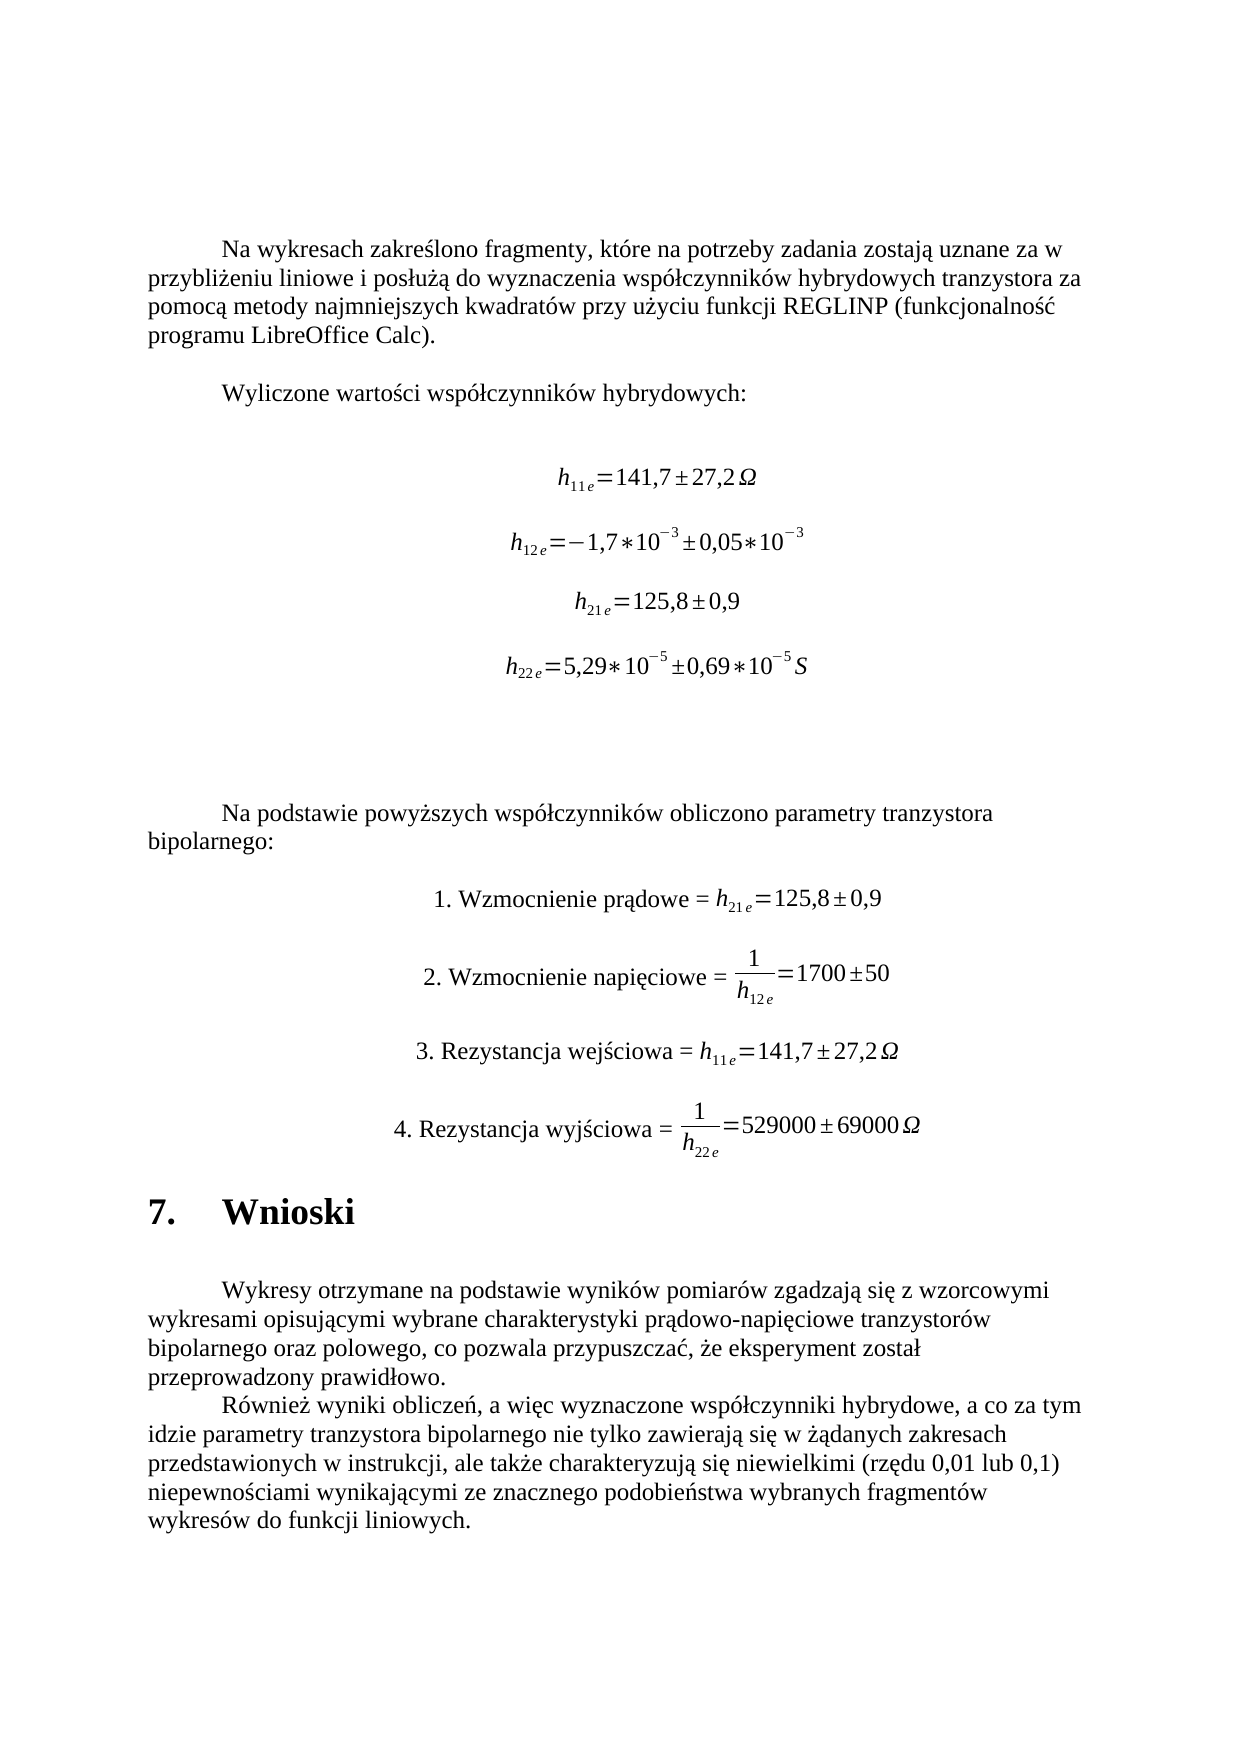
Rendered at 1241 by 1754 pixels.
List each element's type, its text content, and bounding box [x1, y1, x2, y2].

text Również wyniki obliczeń, a więc wyznaczone współczynniki hybrydowe, a co za tym idzie parametry tranzystora bipolarnego nie tylko zawierają się w żądanych zakresach przedstawionych w instrukcji, ale także charakteryzują się niewielkimi (rzędu 0,01 lub 0,1) niepewnościami wynikającymi ze znacznego podobieństwa wybranych fragmentów wykresów do funkcji liniowych. [148, 1390, 1093, 1534]
text Na podstawie powyższych współczynników obliczono parametry tranzystora bipolarnego: [148, 798, 1093, 855]
text Wyliczone wartości współczynników hybrydowych: [148, 378, 1093, 406]
text Wykresy otrzymane na podstawie wyników pomiarów zgadzają się z wzorcowymi wykresami opisującymi wybrane charakterystyki prądowo-napięciowe tranzystorów bipolarnego oraz polowego, co pozwala przypuszczać, że eksperyment został przeprowadzony prawidłowo. [148, 1275, 1093, 1390]
text 1. Wzmocnienie prądowe = [148, 884, 1093, 916]
text 4. Rezystancja wyjściowa = [148, 1098, 1093, 1160]
text 3. Rezystancja wejściowa = [148, 1036, 1093, 1069]
text 2. Wzmocnienie napięciowe = [148, 945, 1093, 1008]
text Na wykresach zakreślono fragmenty, które na potrzeby zadania zostają uznane za w przybliżeniu liniowe i posłużą do wyznaczenia współczynników hybrydowych tranzystora za pomocą metody najmniejszych kwadratów przy użyciu funkcji REGLINP (funkcjonalność programu LibreOffice Calc). [148, 234, 1093, 349]
text 7. Wnioski [148, 1189, 1093, 1232]
